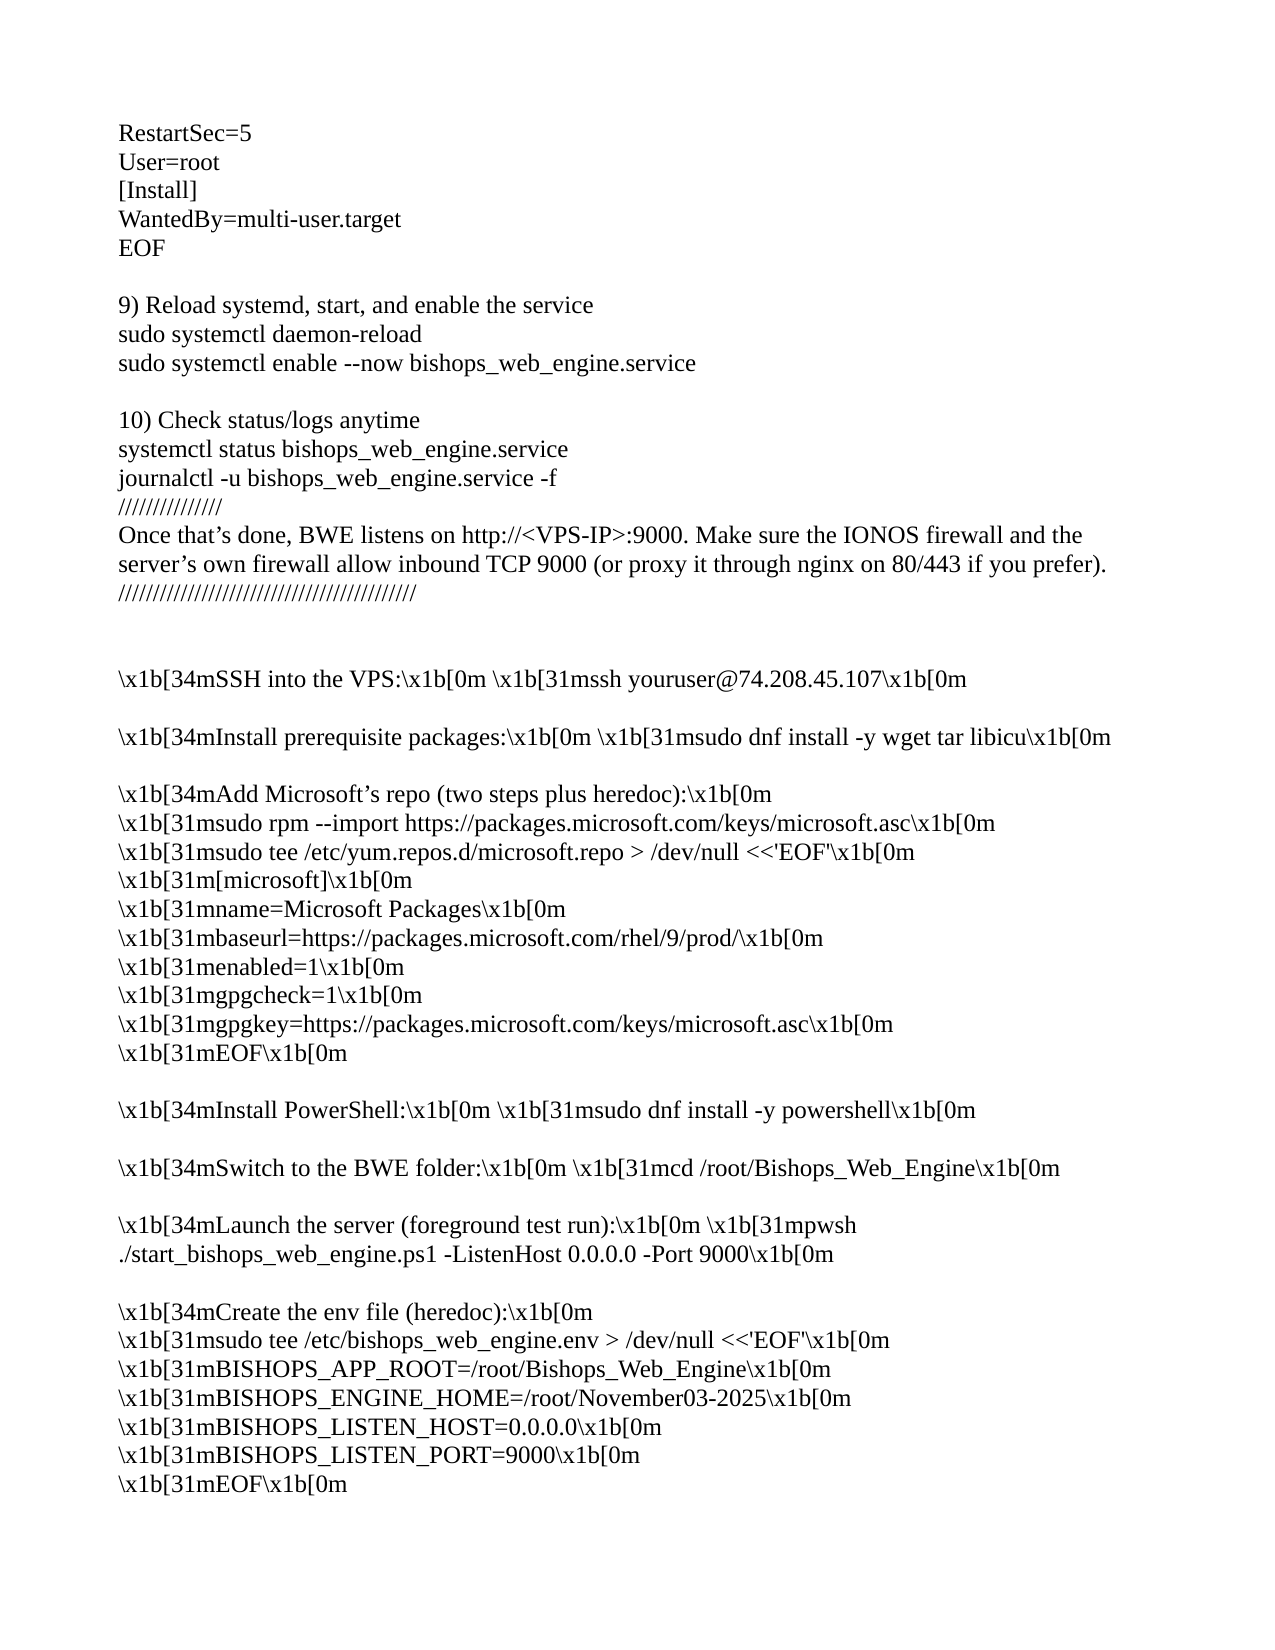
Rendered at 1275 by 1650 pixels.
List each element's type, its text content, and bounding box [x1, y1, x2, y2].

text \x1b[34mCreate the env file (heredoc):\x1b[0m [118, 1297, 1157, 1326]
text \x1b[31mbaseurl=https://packages.microsoft.com/rhel/9/prod/\x1b[0m [118, 923, 1157, 952]
text User=root [118, 147, 1157, 176]
text \x1b[34mSwitch to the BWE folder:\x1b[0m \x1b[31mcd /root/Bishops_Web_Engine\x1b[0m [118, 1153, 1157, 1182]
text \x1b[34mInstall PowerShell:\x1b[0m \x1b[31msudo dnf install -y powershell\x1b[0m [118, 1096, 1157, 1124]
text \x1b[34mAdd Microsoft’s repo (two steps plus heredoc):\x1b[0m [118, 779, 1157, 808]
text systemctl status bishops_web_engine.service [118, 434, 1157, 463]
text \x1b[31msudo tee /etc/yum.repos.d/microsoft.repo > /dev/null <<'EOF'\x1b[0m [118, 837, 1157, 866]
text \x1b[31mBISHOPS_LISTEN_HOST=0.0.0.0\x1b[0m [118, 1412, 1157, 1441]
text \x1b[31msudo rpm --import https://packages.microsoft.com/keys/microsoft.asc\x1b[0m [118, 808, 1157, 837]
text WantedBy=multi-user.target [118, 204, 1157, 233]
text EOF [118, 233, 1157, 262]
text Once that’s done, BWE listens on http://<VPS-IP>:9000. Make sure the IONOS firewall and the server’s own firewall allow inbound TCP 9000 (or proxy it through nginx on 80/443 if you prefer). [118, 521, 1157, 578]
text \x1b[31mBISHOPS_APP_ROOT=/root/Bishops_Web_Engine\x1b[0m [118, 1354, 1157, 1383]
text \x1b[31m[microsoft]\x1b[0m [118, 866, 1157, 894]
text \x1b[31msudo tee /etc/bishops_web_engine.env > /dev/null <<'EOF'\x1b[0m [118, 1326, 1157, 1354]
text \x1b[31mBISHOPS_ENGINE_HOME=/root/November03-2025\x1b[0m [118, 1383, 1157, 1412]
text \x1b[31mEOF\x1b[0m [118, 1038, 1157, 1067]
text 9) Reload systemd, start, and enable the service [118, 291, 1157, 319]
text journalctl -u bishops_web_engine.service -f [118, 463, 1157, 492]
text sudo systemctl daemon-reload [118, 319, 1157, 348]
text \x1b[31mgpgcheck=1\x1b[0m [118, 981, 1157, 1009]
text \x1b[34mInstall prerequisite packages:\x1b[0m \x1b[31msudo dnf install -y wget tar libicu\x1b[0m [118, 722, 1157, 751]
text \x1b[31menabled=1\x1b[0m [118, 952, 1157, 981]
text \x1b[34mSSH into the VPS:\x1b[0m \x1b[31mssh youruser@74.208.45.107\x1b[0m [118, 664, 1157, 693]
text sudo systemctl enable --now bishops_web_engine.service [118, 348, 1157, 377]
text RestartSec=5 [118, 118, 1157, 147]
text \x1b[31mBISHOPS_LISTEN_PORT=9000\x1b[0m [118, 1441, 1157, 1469]
text [Install] [118, 176, 1157, 204]
text /////////////////////////////////////////// [118, 578, 1157, 607]
text \x1b[34mLaunch the server (foreground test run):\x1b[0m \x1b[31mpwsh ./start_bishops_web_engine.ps1 -ListenHost 0.0.0.0 -Port 9000\x1b[0m [118, 1211, 1157, 1268]
text \x1b[31mname=Microsoft Packages\x1b[0m [118, 894, 1157, 923]
text /////////////// [118, 492, 1157, 521]
text \x1b[31mEOF\x1b[0m [118, 1469, 1157, 1498]
text 10) Check status/logs anytime [118, 406, 1157, 434]
text \x1b[31mgpgkey=https://packages.microsoft.com/keys/microsoft.asc\x1b[0m [118, 1009, 1157, 1038]
